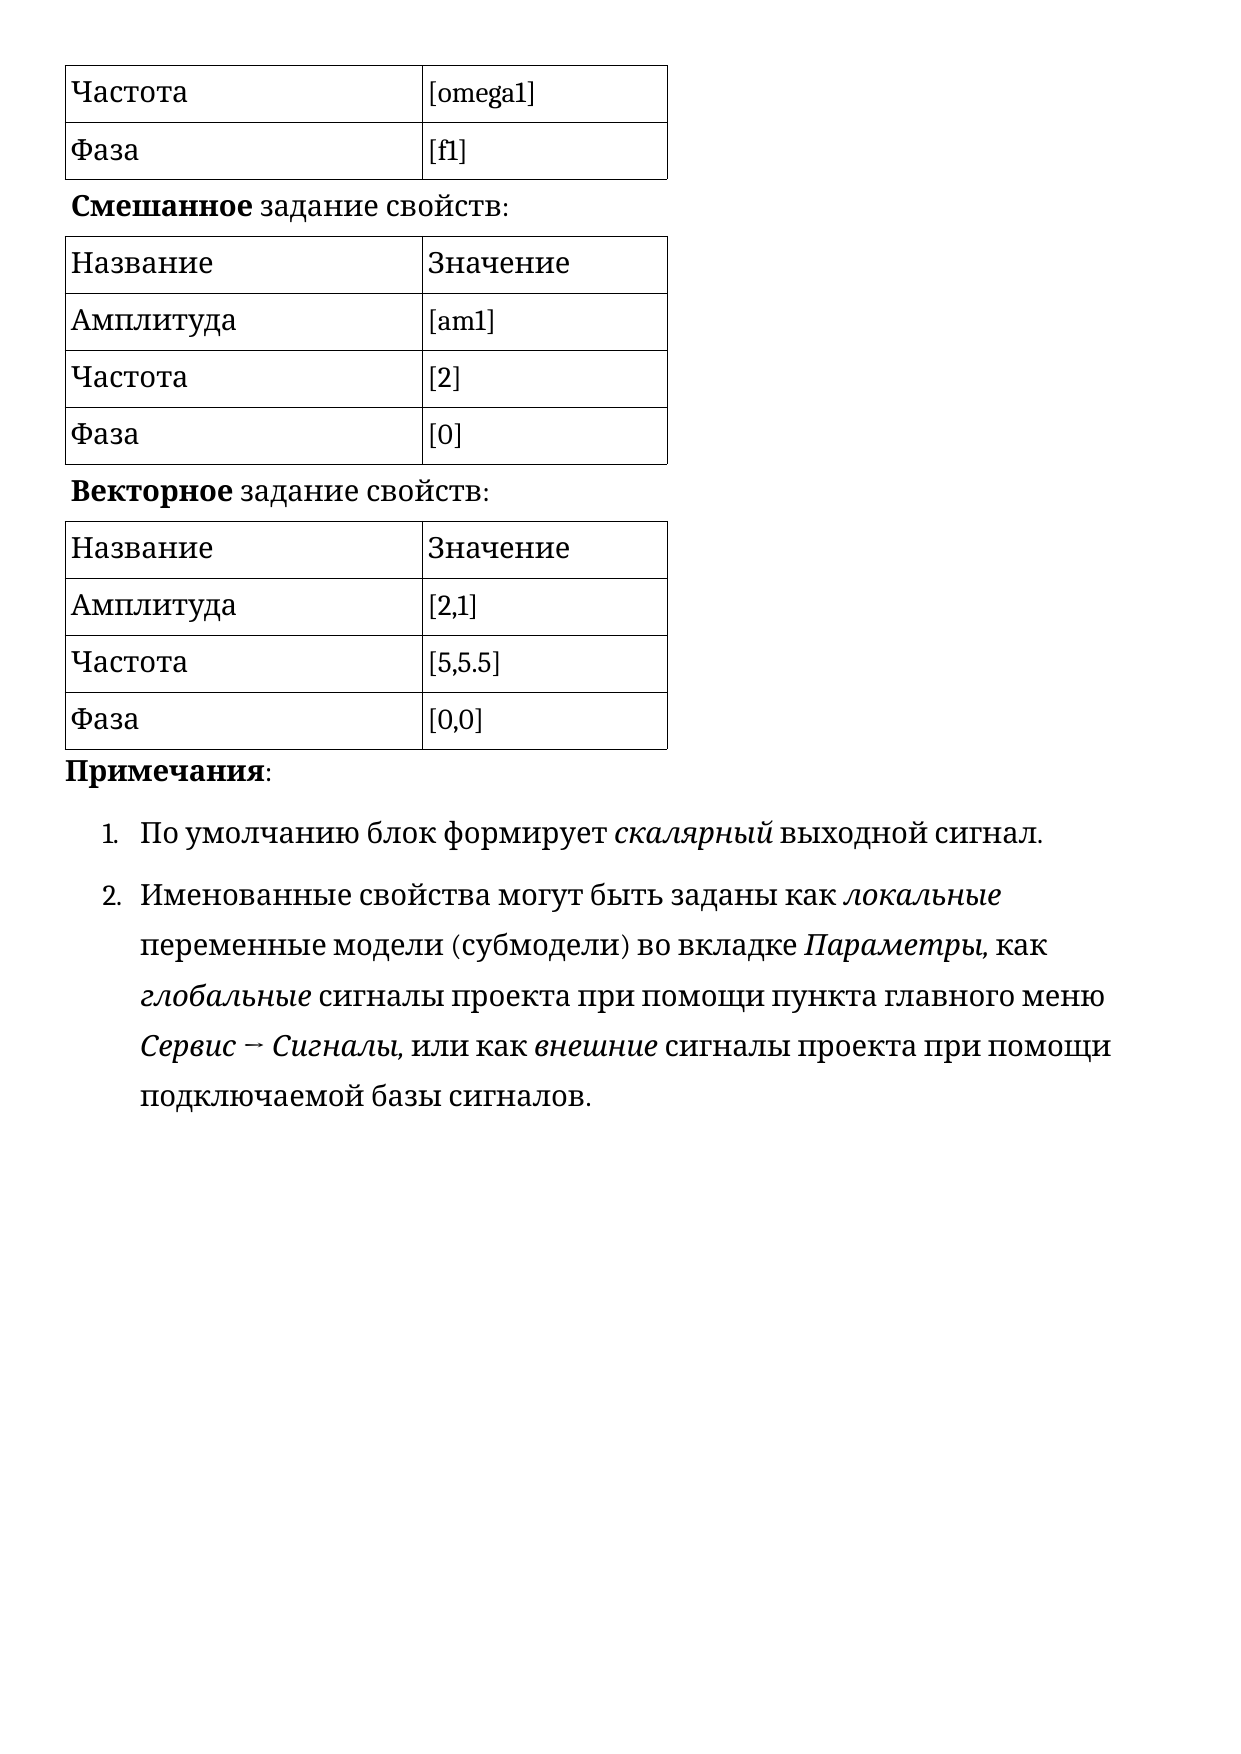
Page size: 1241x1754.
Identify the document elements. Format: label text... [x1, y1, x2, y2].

table_cell [omega1] [423, 66, 667, 122]
table_cell Название [66, 522, 422, 578]
table_cell [2] [423, 351, 667, 407]
table_cell [am1] [423, 294, 667, 350]
table_cell [0,0] [423, 693, 667, 749]
table_cell Блок векторизован, формирует синусоидальный выходной сигнал: , где – амплитуда,– круговая частота, 1/c; – фаза, рад; – текущее модельное время в секундах. Свойства: Амплитуда – коэффициент. Частота – коэффициент. Фаза – коэффициент. Свойства могут быть векторами,и , размерности которых должны быть одинаковы, в этом случае на выходе будет также вектор: Примеры заполнения диалогового окна свойств блока: Примечания: По умолчанию блок формирует скалярный выходной сигнал. Именованные свойства могут быть заданы как локальные переменные модели (субмодели) во вкладке Параметры, как глобальные сигналы проекта при помощи пункта главного меню Сервис → Сигналы, или как внешние сигналы проекта при помощи подключаемой базы сигналов. [59, 59, 1181, 1126]
table_cell Название [66, 237, 422, 293]
table_cell Смешанное задание свойств: [65, 180, 667, 236]
table_cell Векторное задание свойств: [65, 465, 667, 521]
table_cell Значение [423, 522, 667, 578]
table_cell Фаза [66, 123, 422, 179]
table_cell Фаза [66, 693, 422, 749]
table_cell Значение [423, 237, 667, 293]
table_cell [2,1] [423, 579, 667, 635]
table_cell Частота [66, 66, 422, 122]
table_cell Фаза [66, 408, 422, 464]
table_cell Частота [66, 351, 422, 407]
table_cell Частота [66, 636, 422, 692]
table_cell Амплитуда [66, 294, 422, 350]
table_cell Амплитуда [66, 579, 422, 635]
table_cell [0] [423, 408, 667, 464]
table_cell [5,5.5] [423, 636, 667, 692]
table_cell [f1] [423, 123, 667, 179]
